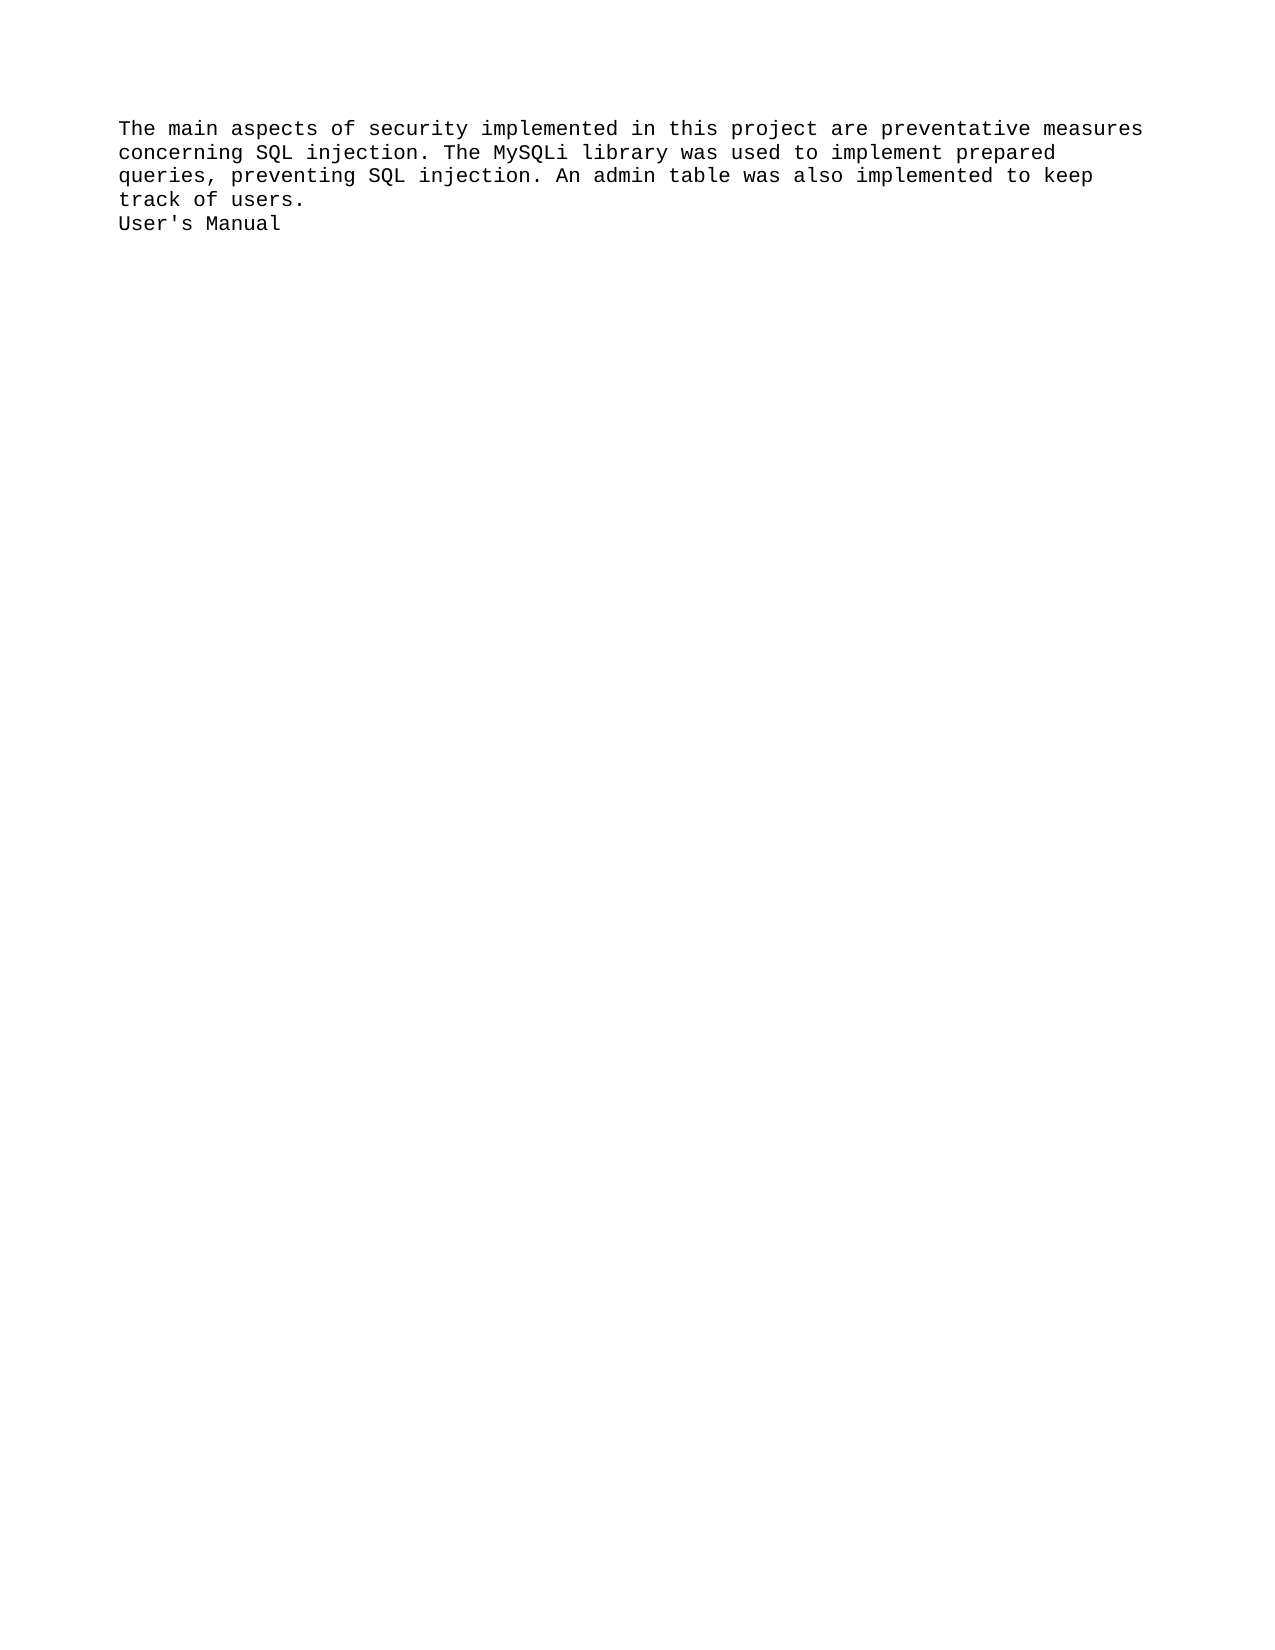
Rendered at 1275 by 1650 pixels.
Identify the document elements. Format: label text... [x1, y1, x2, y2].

text User's Manual [118, 213, 1157, 236]
text The main aspects of security implemented in this project are preventative measures concerning SQL injection. The MySQLi library was used to implement prepared queries, preventing SQL injection. An admin table was also implemented to keep track of users. [118, 118, 1157, 213]
